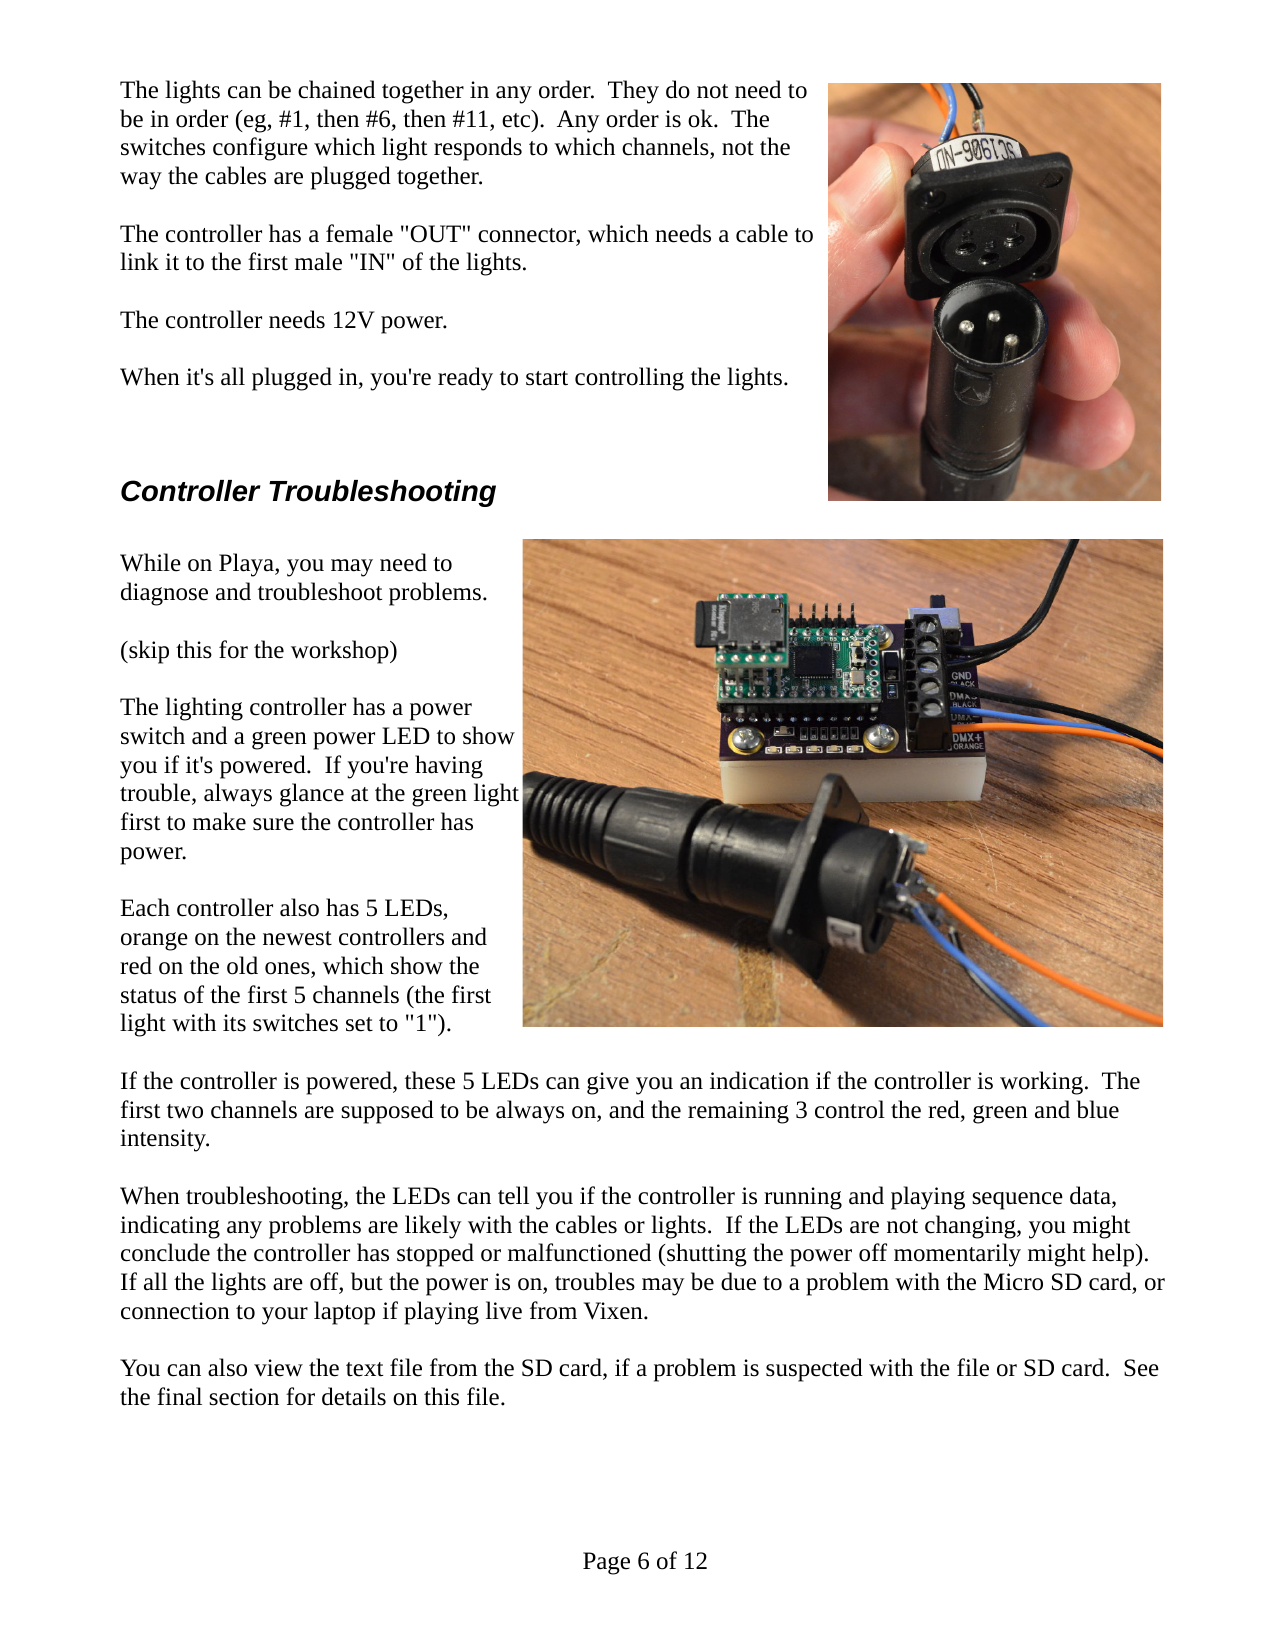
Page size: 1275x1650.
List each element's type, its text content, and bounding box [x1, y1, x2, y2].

text The lighting controller has a power switch and a green power LED to show you if it's powered. If you're having trouble, always glance at the green light first to make sure the controller has power. [120, 692, 522, 865]
text You can also view the text file from the SD card, if a problem is suspected with the file or SD card. See the final section for details on this file. [120, 1353, 1170, 1411]
text The lights can be chained together in any order. They do not need to be in order (eg, #1, then #6, then #11, etc). Any order is ok. The switches configure which light responds to which channels, not the way the cables are plugged together. [120, 75, 1170, 190]
text Each controller also has 5 LEDs, orange on the newest controllers and red on the old ones, which show the status of the first 5 channels (the first light with its switches set to "1"). [120, 893, 1170, 1037]
text While on Playa, you may need to diagnose and troubleshoot problems. [120, 548, 522, 606]
text When it's all plugged in, you're ready to start controlling the lights. [120, 362, 828, 391]
picture [522, 539, 1164, 1027]
text When troubleshooting, the LEDs can tell you if the controller is running and playing sequence data, indicating any problems are likely with the cables or lights. If the LEDs are not changing, you might conclude the controller has stopped or malfunctioned (shutting the power off momentarily might help). If all the lights are off, but the power is on, troubles may be due to a problem with the Micro SD card, or connection to your laptop if playing live from Vixen. [120, 1181, 1170, 1325]
text If the controller is powered, these 5 LEDs can give you an indication if the controller is working. The first two channels are supposed to be always on, and the remaining 3 control the red, green and blue intensity. [120, 1066, 1170, 1152]
subtitle Controller Troubleshooting [120, 474, 1170, 507]
text The controller needs 12V power. [120, 305, 828, 334]
picture [828, 83, 1162, 501]
text The controller has a female "OUT" connector, which needs a cable to link it to the first male "IN" of the lights. [120, 219, 828, 276]
text (skip this for the workshop) [120, 635, 522, 663]
